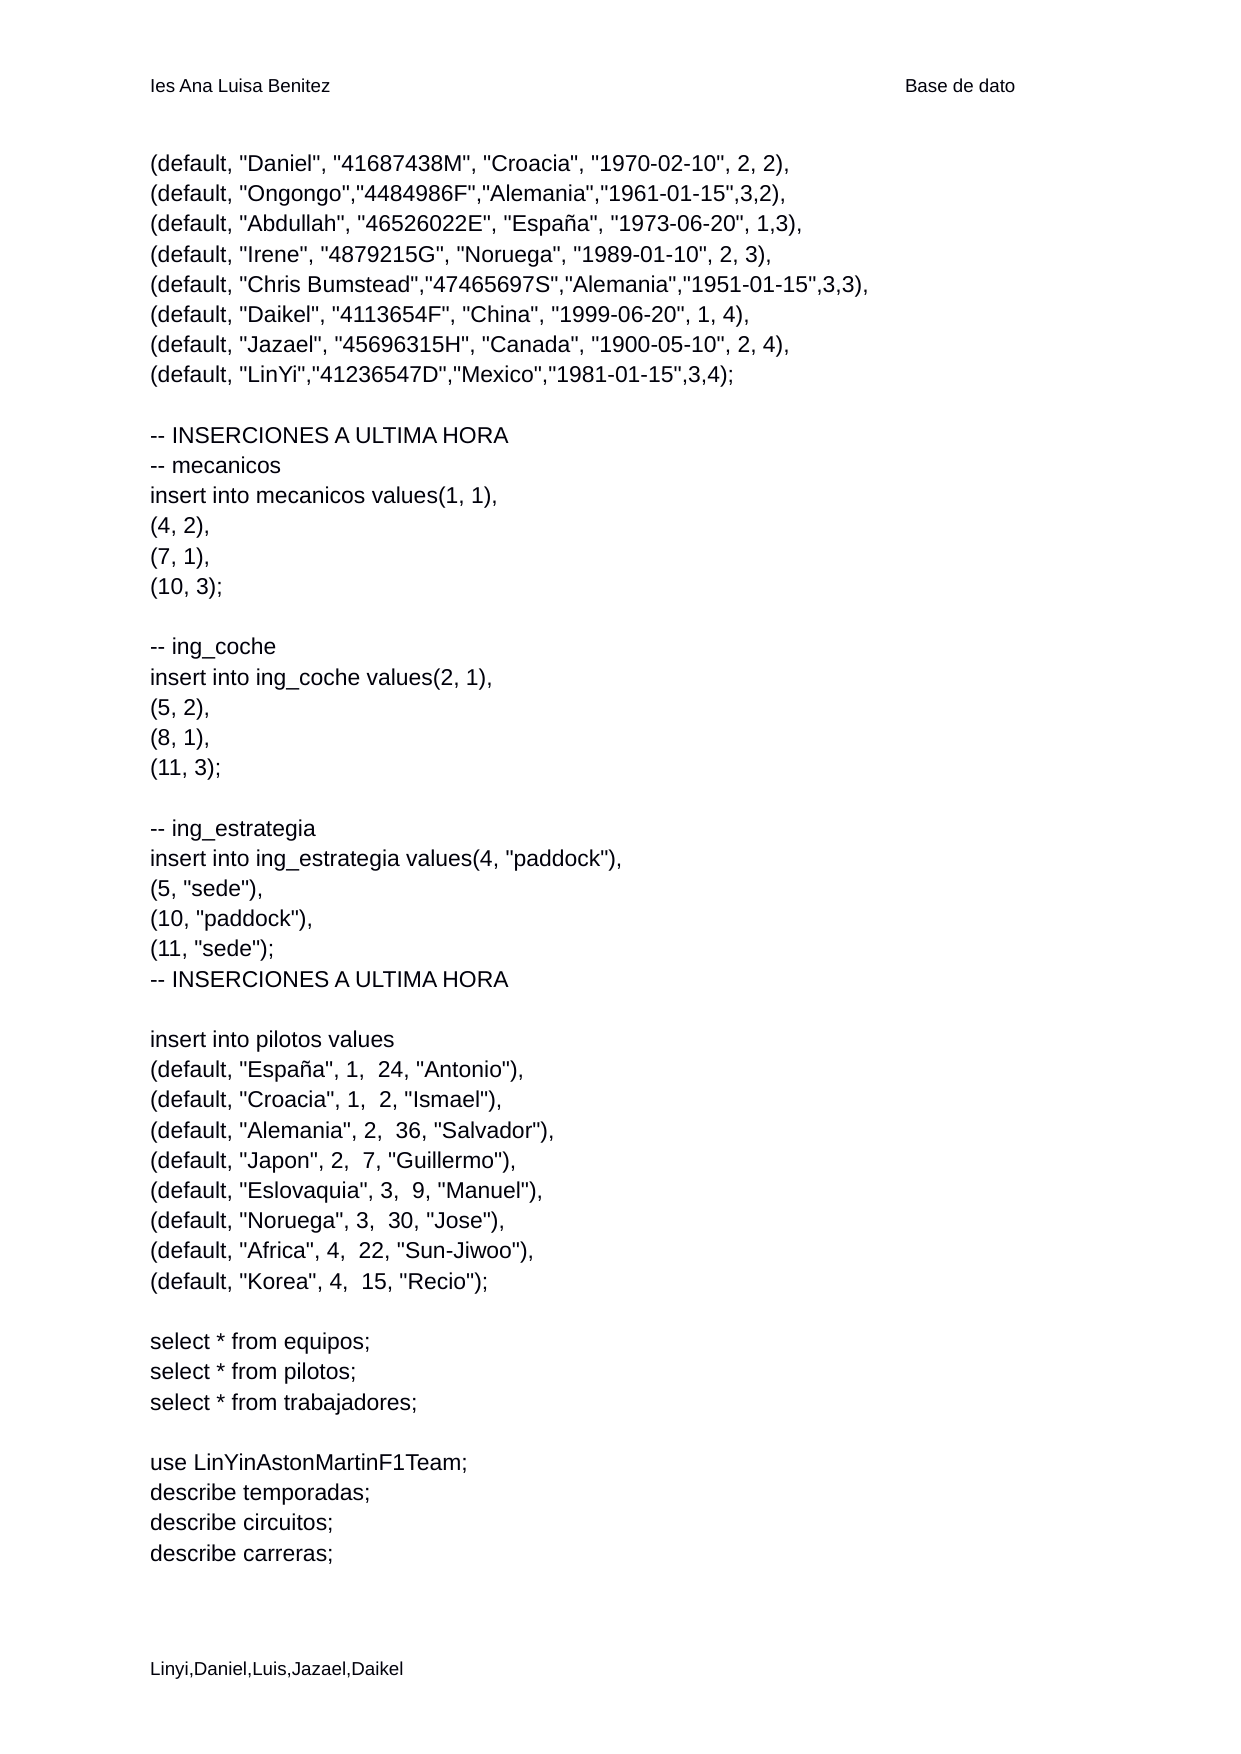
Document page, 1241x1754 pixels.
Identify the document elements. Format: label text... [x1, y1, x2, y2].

text (default, "LinYi","41236547D","Mexico","1981-01-15",3,4); [150, 361, 1090, 388]
text (default, "Daikel", "4113654F", "China", "1999-06-20", 1, 4), [150, 301, 1090, 327]
text describe circuitos; [150, 1509, 1090, 1536]
text (default, "Eslovaquia", 3, 9, "Manuel"), [150, 1177, 1090, 1203]
text (11, "sede"); [150, 935, 1090, 962]
text insert into pilotos values [150, 1026, 1090, 1052]
text (default, "Alemania", 2, 36, "Salvador"), [150, 1117, 1090, 1143]
text (default, "España", 1, 24, "Antonio"), [150, 1056, 1090, 1083]
text (default, "Jazael", "45696315H", "Canada", "1900-05-10", 2, 4), [150, 331, 1090, 358]
text (7, 1), [150, 543, 1090, 569]
text -- mecanicos [150, 452, 1090, 478]
text select * from equipos; [150, 1328, 1090, 1354]
text (10, "paddock"), [150, 905, 1090, 932]
text (default, "Chris Bumstead","47465697S","Alemania","1951-01-15",3,3), [150, 271, 1090, 297]
text describe carreras; [150, 1539, 1090, 1566]
text (default, "Daniel", "41687438M", "Croacia", "1970-02-10", 2, 2), [150, 150, 1090, 176]
text (5, "sede"), [150, 875, 1090, 901]
text (default, "Irene", "4879215G", "Noruega", "1989-01-10", 2, 3), [150, 241, 1090, 267]
text insert into ing_estrategia values(4, "paddock"), [150, 845, 1090, 871]
text (4, 2), [150, 512, 1090, 539]
text (default, "Croacia", 1, 2, "Ismael"), [150, 1086, 1090, 1113]
text insert into ing_coche values(2, 1), [150, 663, 1090, 690]
text -- INSERCIONES A ULTIMA HORA [150, 422, 1090, 448]
text select * from trabajadores; [150, 1388, 1090, 1415]
text -- ing_coche [150, 633, 1090, 660]
text (11, 3); [150, 754, 1090, 781]
text (default, "Japon", 2, 7, "Guillermo"), [150, 1147, 1090, 1173]
text (default, "Korea", 4, 15, "Recio"); [150, 1268, 1090, 1294]
text insert into mecanicos values(1, 1), [150, 482, 1090, 509]
text select * from pilotos; [150, 1358, 1090, 1385]
text (default, "Noruega", 3, 30, "Jose"), [150, 1207, 1090, 1234]
text (8, 1), [150, 724, 1090, 750]
text -- ing_estrategia [150, 814, 1090, 841]
text -- INSERCIONES A ULTIMA HORA [150, 966, 1090, 992]
text describe temporadas; [150, 1479, 1090, 1506]
text (5, 2), [150, 694, 1090, 720]
text (default, "Ongongo","4484986F","Alemania","1961-01-15",3,2), [150, 180, 1090, 207]
text (default, "Africa", 4, 22, "Sun-Jiwoo"), [150, 1237, 1090, 1264]
text use LinYinAstonMartinF1Team; [150, 1449, 1090, 1475]
text (default, "Abdullah", "46526022E", "España", "1973-06-20", 1,3), [150, 210, 1090, 237]
text (10, 3); [150, 573, 1090, 599]
